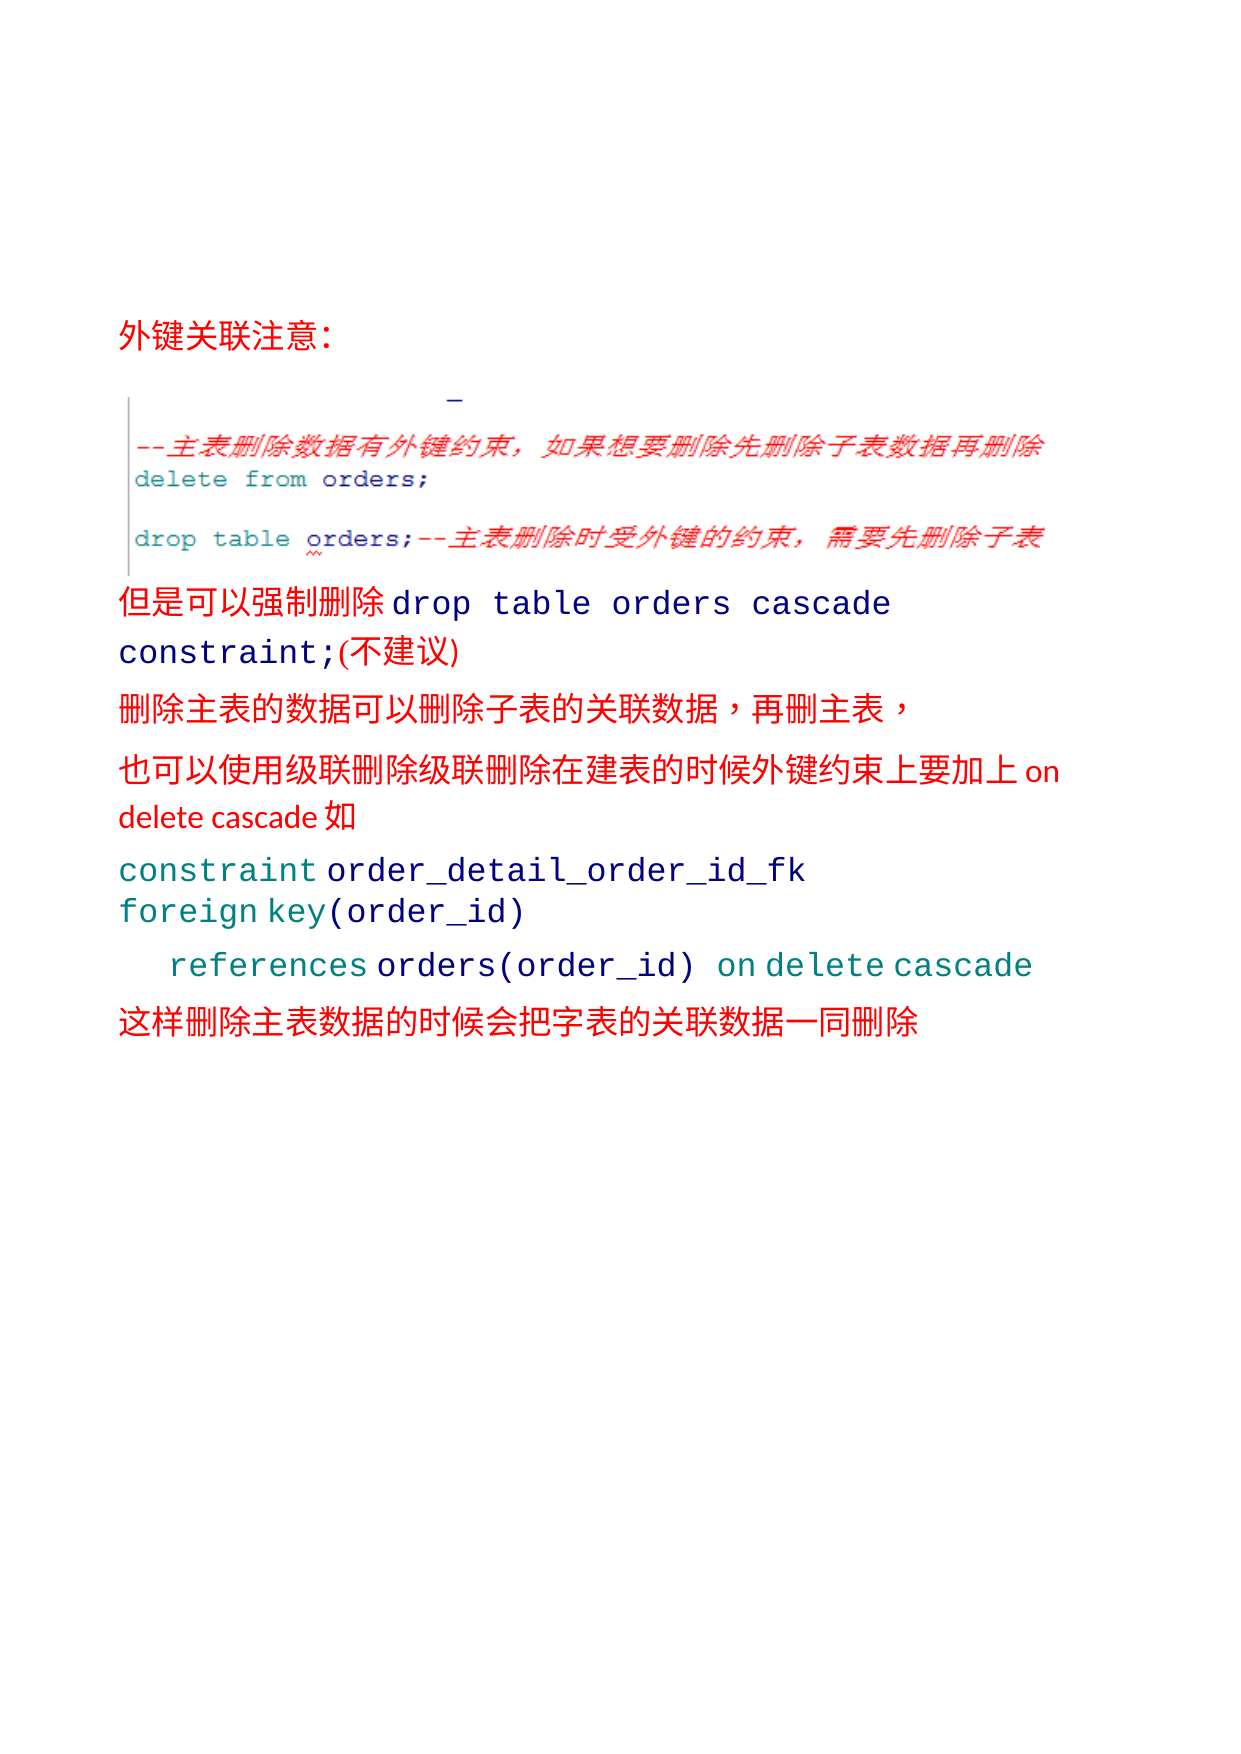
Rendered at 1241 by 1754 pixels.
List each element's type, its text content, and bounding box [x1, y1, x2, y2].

text 删除主表的数据可以删除子表的关联数据，再删主表， [118, 686, 1122, 731]
text constraint order_detail_order_id_fk foreign key(order_id) [118, 850, 1122, 933]
text 也可以使用级联删除级联删除在建表的时候外键约束上要加上on delete cascade如 [118, 744, 1122, 838]
text 这样删除主表数据的时候会把字表的关联数据一同删除 [118, 999, 1122, 1044]
text 外键关联注意： [118, 310, 1122, 358]
text references orders(order_id) on delete cascade [118, 945, 1122, 987]
text 但是可以强制删除drop table orders cascade constraint;(不建议) [118, 396, 1122, 673]
picture [125, 397, 1087, 576]
